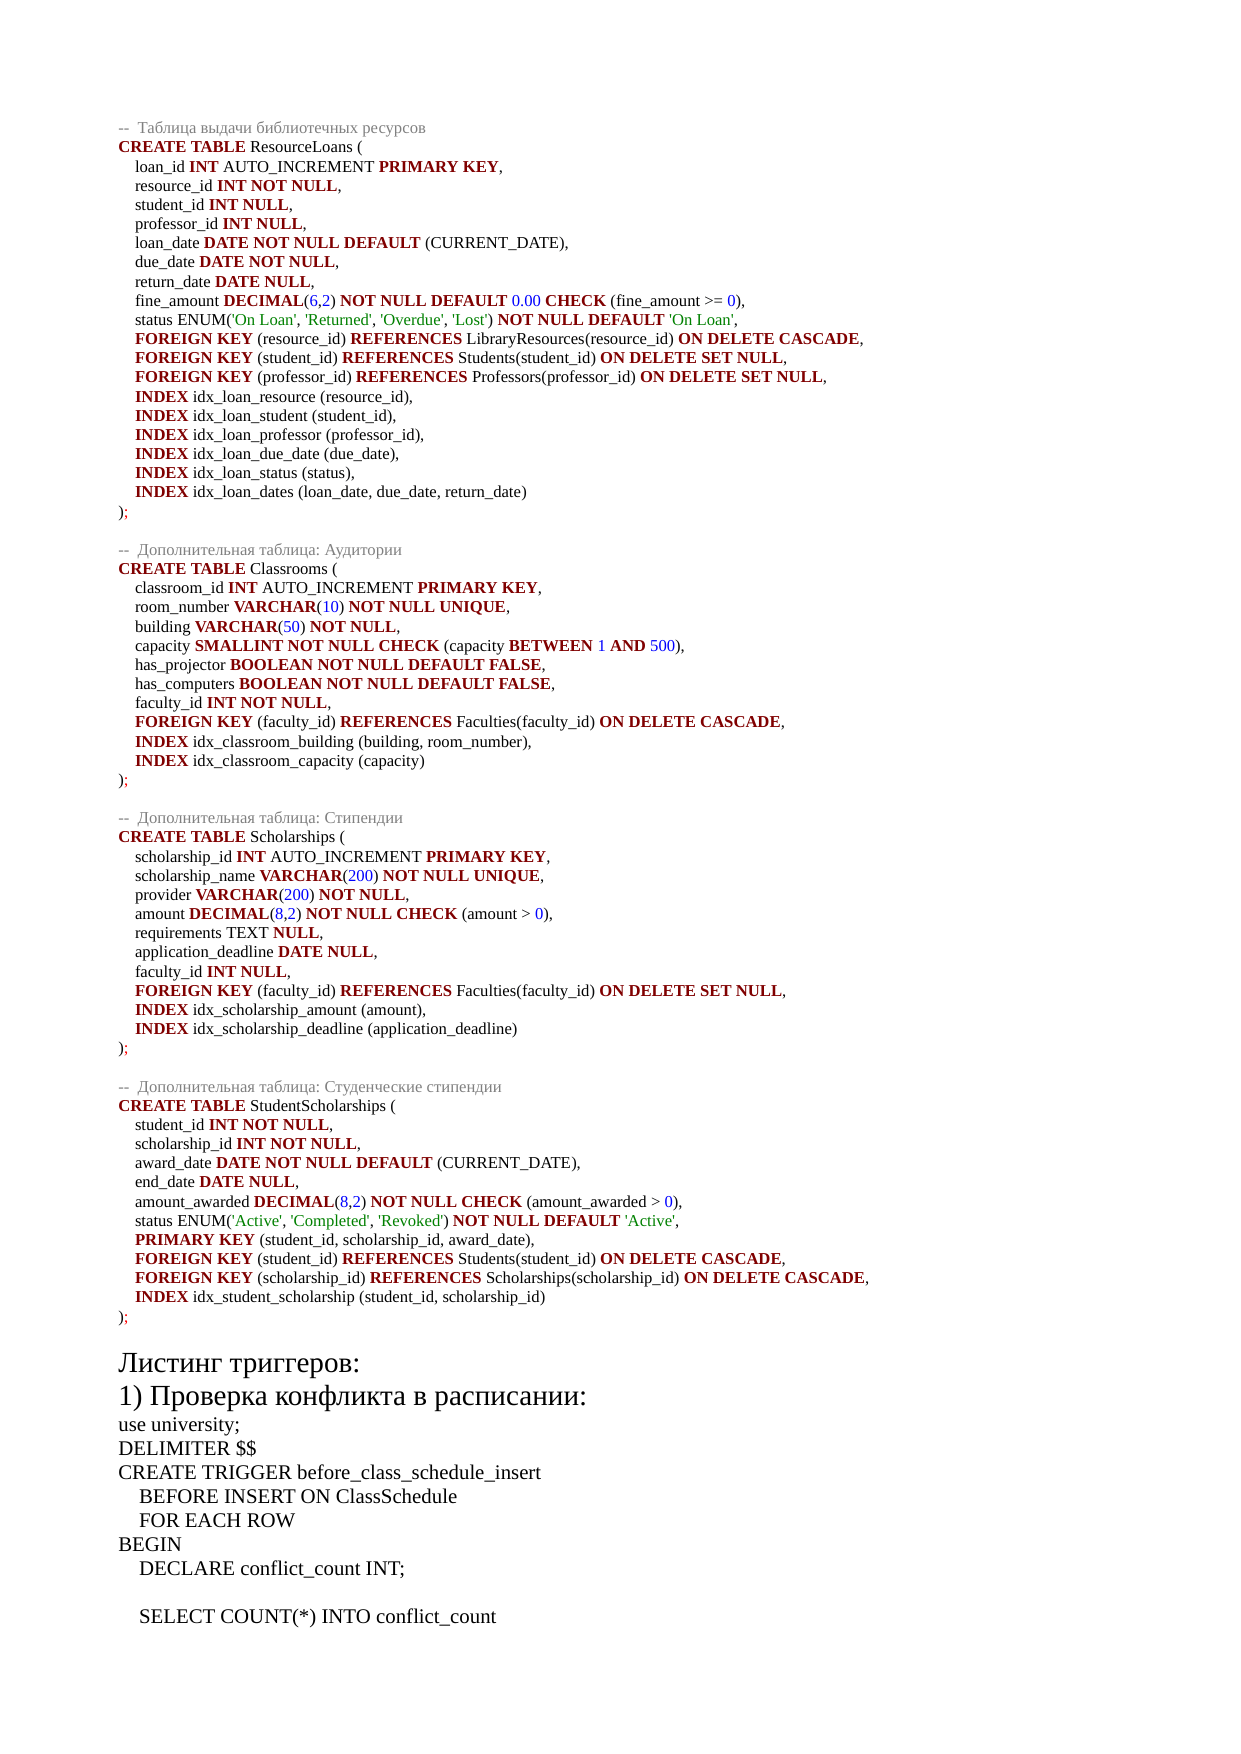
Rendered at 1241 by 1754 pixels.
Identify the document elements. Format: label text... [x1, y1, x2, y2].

text requirements TEXT NULL, [118, 923, 1122, 942]
text FOREIGN KEY (scholarship_id) REFERENCES Scholarships(scholarship_id) ON DELETE CASCADE, [118, 1268, 1122, 1287]
text -- Дополнительная таблица: Стипендии [118, 808, 1122, 827]
text FOR EACH ROW [118, 1508, 1122, 1532]
text FOREIGN KEY (faculty_id) REFERENCES Faculties(faculty_id) ON DELETE SET NULL, [118, 981, 1122, 1000]
text -- Таблица выдачи библиотечных ресурсов [118, 118, 1122, 137]
text faculty_id INT NULL, [118, 961, 1122, 981]
text FOREIGN KEY (faculty_id) REFERENCES Faculties(faculty_id) ON DELETE CASCADE, [118, 712, 1122, 731]
text faculty_id INT NOT NULL, [118, 693, 1122, 712]
text status ENUM('On Loan', 'Returned', 'Overdue', 'Lost') NOT NULL DEFAULT 'On Loan', [118, 310, 1122, 329]
text student_id INT NULL, [118, 195, 1122, 214]
text CREATE TABLE Classrooms ( [118, 559, 1122, 578]
text ); [118, 770, 1122, 789]
text end_date DATE NULL, [118, 1172, 1122, 1191]
text loan_id INT AUTO_INCREMENT PRIMARY KEY, [118, 156, 1122, 176]
text INDEX idx_scholarship_deadline (application_deadline) [118, 1019, 1122, 1038]
text status ENUM('Active', 'Completed', 'Revoked') NOT NULL DEFAULT 'Active', [118, 1211, 1122, 1230]
text DELIMITER $$ [118, 1436, 1122, 1460]
text amount_awarded DECIMAL(8,2) NOT NULL CHECK (amount_awarded > 0), [118, 1191, 1122, 1211]
text BEFORE INSERT ON ClassSchedule [118, 1484, 1122, 1508]
text scholarship_id INT AUTO_INCREMENT PRIMARY KEY, [118, 846, 1122, 866]
text 1) Проверка конфликта в расписании: [118, 1378, 1122, 1412]
text FOREIGN KEY (professor_id) REFERENCES Professors(professor_id) ON DELETE SET NULL, [118, 367, 1122, 386]
text INDEX idx_loan_student (student_id), [118, 406, 1122, 425]
text ); [118, 1306, 1122, 1326]
text INDEX idx_classroom_building (building, room_number), [118, 731, 1122, 751]
text CREATE TRIGGER before_class_schedule_insert [118, 1460, 1122, 1484]
text FOREIGN KEY (resource_id) REFERENCES LibraryResources(resource_id) ON DELETE CASCADE, [118, 329, 1122, 348]
text application_deadline DATE NULL, [118, 942, 1122, 961]
text INDEX idx_loan_dates (loan_date, due_date, return_date) [118, 482, 1122, 501]
text due_date DATE NOT NULL, [118, 252, 1122, 271]
text DECLARE conflict_count INT; [118, 1556, 1122, 1580]
text -- Дополнительная таблица: Аудитории [118, 540, 1122, 559]
text INDEX idx_loan_status (status), [118, 463, 1122, 482]
text INDEX idx_loan_due_date (due_date), [118, 444, 1122, 463]
text loan_date DATE NOT NULL DEFAULT (CURRENT_DATE), [118, 233, 1122, 252]
text ); [118, 1038, 1122, 1057]
text professor_id INT NULL, [118, 214, 1122, 233]
text CREATE TABLE StudentScholarships ( [118, 1096, 1122, 1115]
text CREATE TABLE Scholarships ( [118, 827, 1122, 846]
text INDEX idx_student_scholarship (student_id, scholarship_id) [118, 1287, 1122, 1306]
text FOREIGN KEY (student_id) REFERENCES Students(student_id) ON DELETE CASCADE, [118, 1249, 1122, 1268]
text building VARCHAR(50) NOT NULL, [118, 616, 1122, 636]
text capacity SMALLINT NOT NULL CHECK (capacity BETWEEN 1 AND 500), [118, 636, 1122, 655]
text provider VARCHAR(200) NOT NULL, [118, 885, 1122, 904]
text room_number VARCHAR(10) NOT NULL UNIQUE, [118, 597, 1122, 616]
text -- Дополнительная таблица: Студенческие стипендии [118, 1076, 1122, 1096]
text BEGIN [118, 1532, 1122, 1556]
text PRIMARY KEY (student_id, scholarship_id, award_date), [118, 1230, 1122, 1249]
text CREATE TABLE ResourceLoans ( [118, 137, 1122, 156]
text INDEX idx_loan_professor (professor_id), [118, 425, 1122, 444]
text award_date DATE NOT NULL DEFAULT (CURRENT_DATE), [118, 1153, 1122, 1172]
text INDEX idx_loan_resource (resource_id), [118, 386, 1122, 406]
text amount DECIMAL(8,2) NOT NULL CHECK (amount > 0), [118, 904, 1122, 923]
text has_projector BOOLEAN NOT NULL DEFAULT FALSE, [118, 655, 1122, 674]
text INDEX idx_scholarship_amount (amount), [118, 1000, 1122, 1019]
text has_computers BOOLEAN NOT NULL DEFAULT FALSE, [118, 674, 1122, 693]
text INDEX idx_classroom_capacity (capacity) [118, 751, 1122, 770]
text ); [118, 501, 1122, 521]
text Листинг триггеров: [118, 1345, 1122, 1378]
text resource_id INT NOT NULL, [118, 176, 1122, 195]
text FOREIGN KEY (student_id) REFERENCES Students(student_id) ON DELETE SET NULL, [118, 348, 1122, 367]
text fine_amount DECIMAL(6,2) NOT NULL DEFAULT 0.00 CHECK (fine_amount >= 0), [118, 291, 1122, 310]
text student_id INT NOT NULL, [118, 1115, 1122, 1134]
text SELECT COUNT(*) INTO conflict_count [118, 1604, 1122, 1628]
text return_date DATE NULL, [118, 271, 1122, 291]
text classroom_id INT AUTO_INCREMENT PRIMARY KEY, [118, 578, 1122, 597]
text scholarship_id INT NOT NULL, [118, 1134, 1122, 1153]
text use university; [118, 1412, 1122, 1436]
text scholarship_name VARCHAR(200) NOT NULL UNIQUE, [118, 866, 1122, 885]
